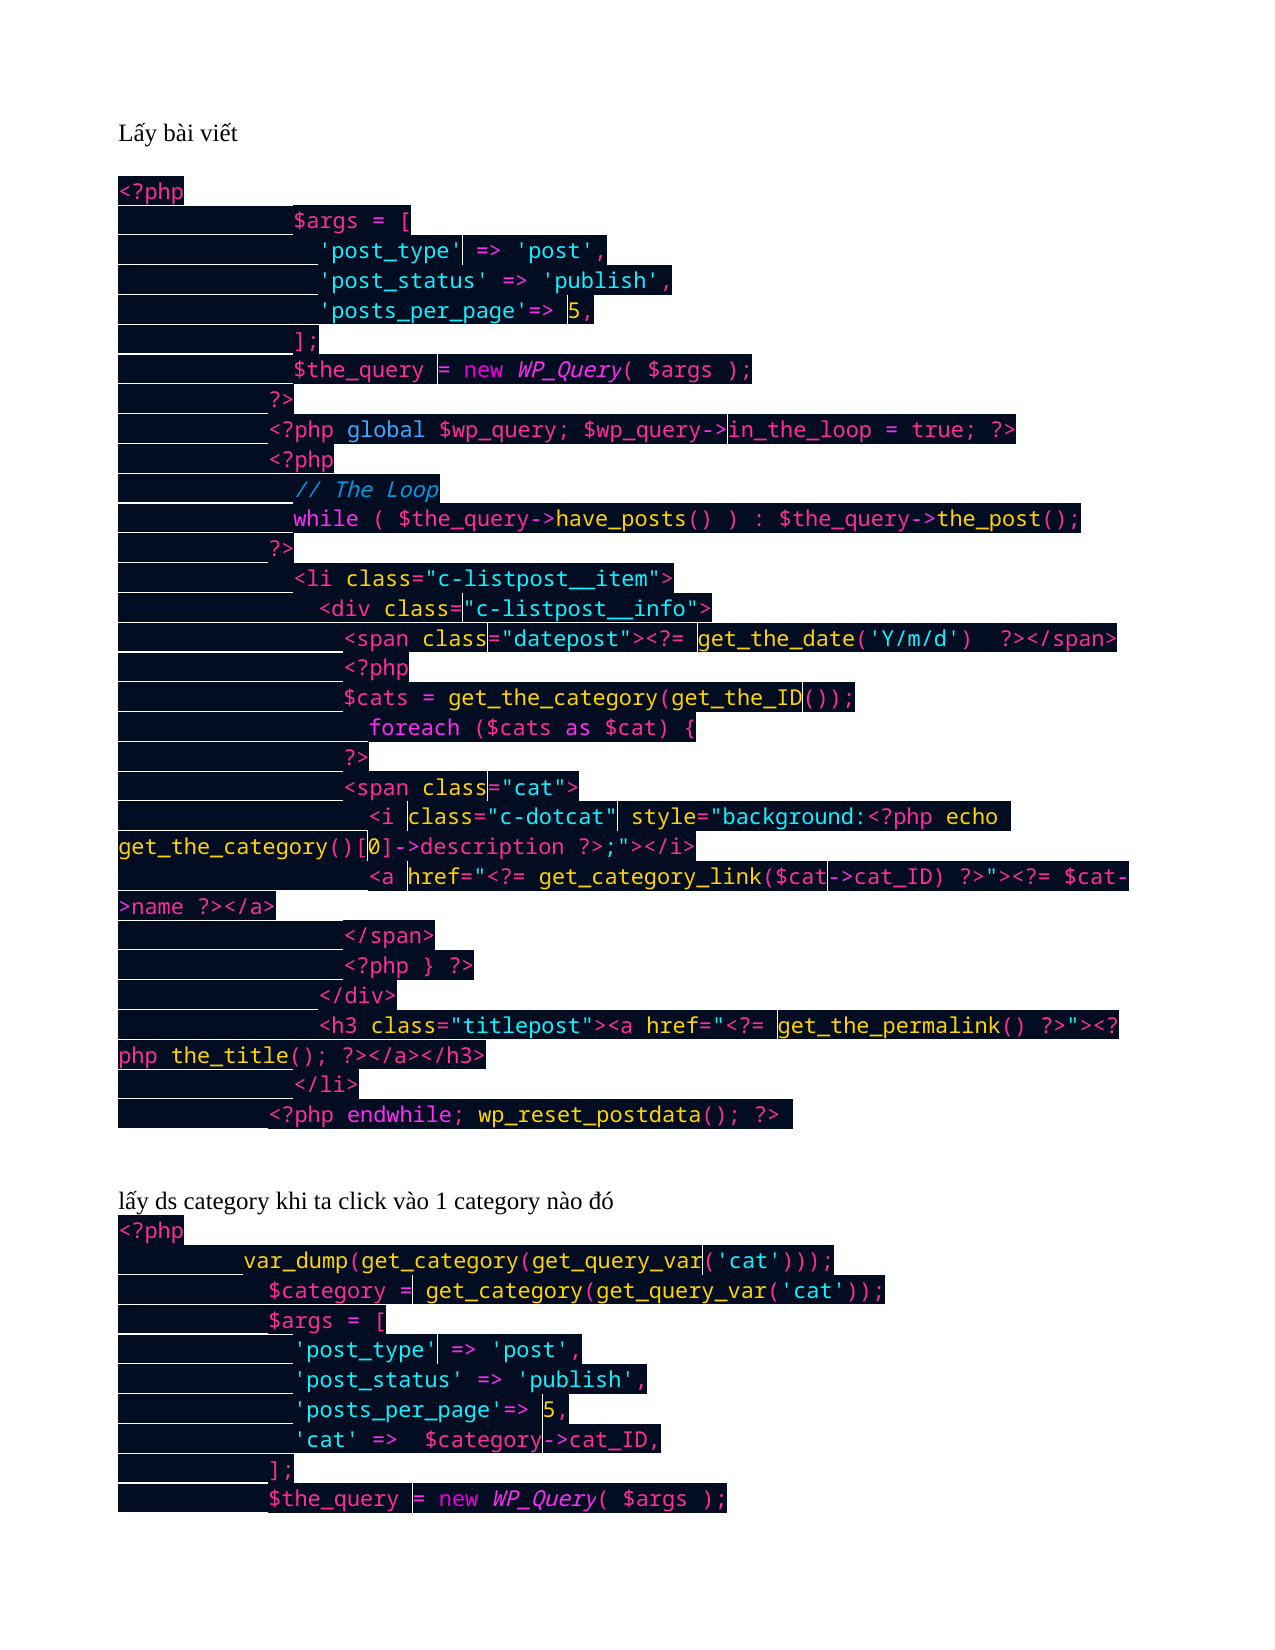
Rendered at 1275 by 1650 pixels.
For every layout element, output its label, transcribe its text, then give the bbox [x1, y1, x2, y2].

text <?php [118, 444, 1157, 473]
text $category = get_category(get_query_var('cat')); [118, 1275, 1157, 1304]
text <a href="<?= get_category_link($cat->cat_ID) ?>"><?= $cat->name ?></a> [118, 861, 1157, 920]
text ]; [118, 324, 1157, 354]
text <div class="c-listpost__info"> [118, 593, 1157, 622]
text $the_query = new WP_Query( $args ); [118, 354, 1157, 384]
text </span> [118, 920, 1157, 950]
text ?> [118, 533, 1157, 563]
text 'post_status' => 'publish', [118, 265, 1157, 295]
text <?php [118, 176, 1157, 205]
text <span class="datepost"><?= get_the_date('Y/m/d') ?></span> [118, 622, 1157, 652]
text Lấy bài viết [118, 118, 1157, 147]
text <i class="c-dotcat" style="background:<?php echo get_the_category()[0]->description ?>;"></i> [118, 801, 1157, 861]
text <span class="cat"> [118, 771, 1157, 801]
text lấy ds category khi ta click vào 1 category nào đó [118, 1186, 1157, 1215]
text ?> [118, 384, 1157, 414]
text <?php } ?> [118, 950, 1157, 980]
text 'post_type' => 'post', [118, 235, 1157, 265]
text <?php endwhile; wp_reset_postdata(); ?> [118, 1099, 1157, 1129]
text // The Loop [118, 473, 1157, 503]
text 'post_type' => 'post', [118, 1334, 1157, 1364]
text $the_query = new WP_Query( $args ); [118, 1483, 1157, 1513]
text <?php [118, 652, 1157, 682]
text var_dump(get_category(get_query_var('cat'))); [118, 1245, 1157, 1275]
text ]; [118, 1453, 1157, 1483]
text <li class="c-listpost__item"> [118, 563, 1157, 593]
text <?php [118, 1215, 1157, 1245]
text <?php global $wp_query; $wp_query->in_the_loop = true; ?> [118, 414, 1157, 444]
text <h3 class="titlepost"><a href="<?= get_the_permalink() ?>"><?php the_title(); ?></a></h3> [118, 1010, 1157, 1069]
text $cats = get_the_category(get_the_ID()); [118, 682, 1157, 712]
text foreach ($cats as $cat) { [118, 712, 1157, 742]
text $args = [ [118, 205, 1157, 235]
text $args = [ [118, 1304, 1157, 1334]
text 'cat' => $category->cat_ID, [118, 1424, 1157, 1453]
text 'posts_per_page'=> 5, [118, 295, 1157, 324]
text </div> [118, 980, 1157, 1010]
text ?> [118, 742, 1157, 771]
text while ( $the_query->have_posts() ) : $the_query->the_post(); [118, 503, 1157, 533]
text 'posts_per_page'=> 5, [118, 1394, 1157, 1424]
text </li> [118, 1069, 1157, 1099]
text 'post_status' => 'publish', [118, 1364, 1157, 1394]
